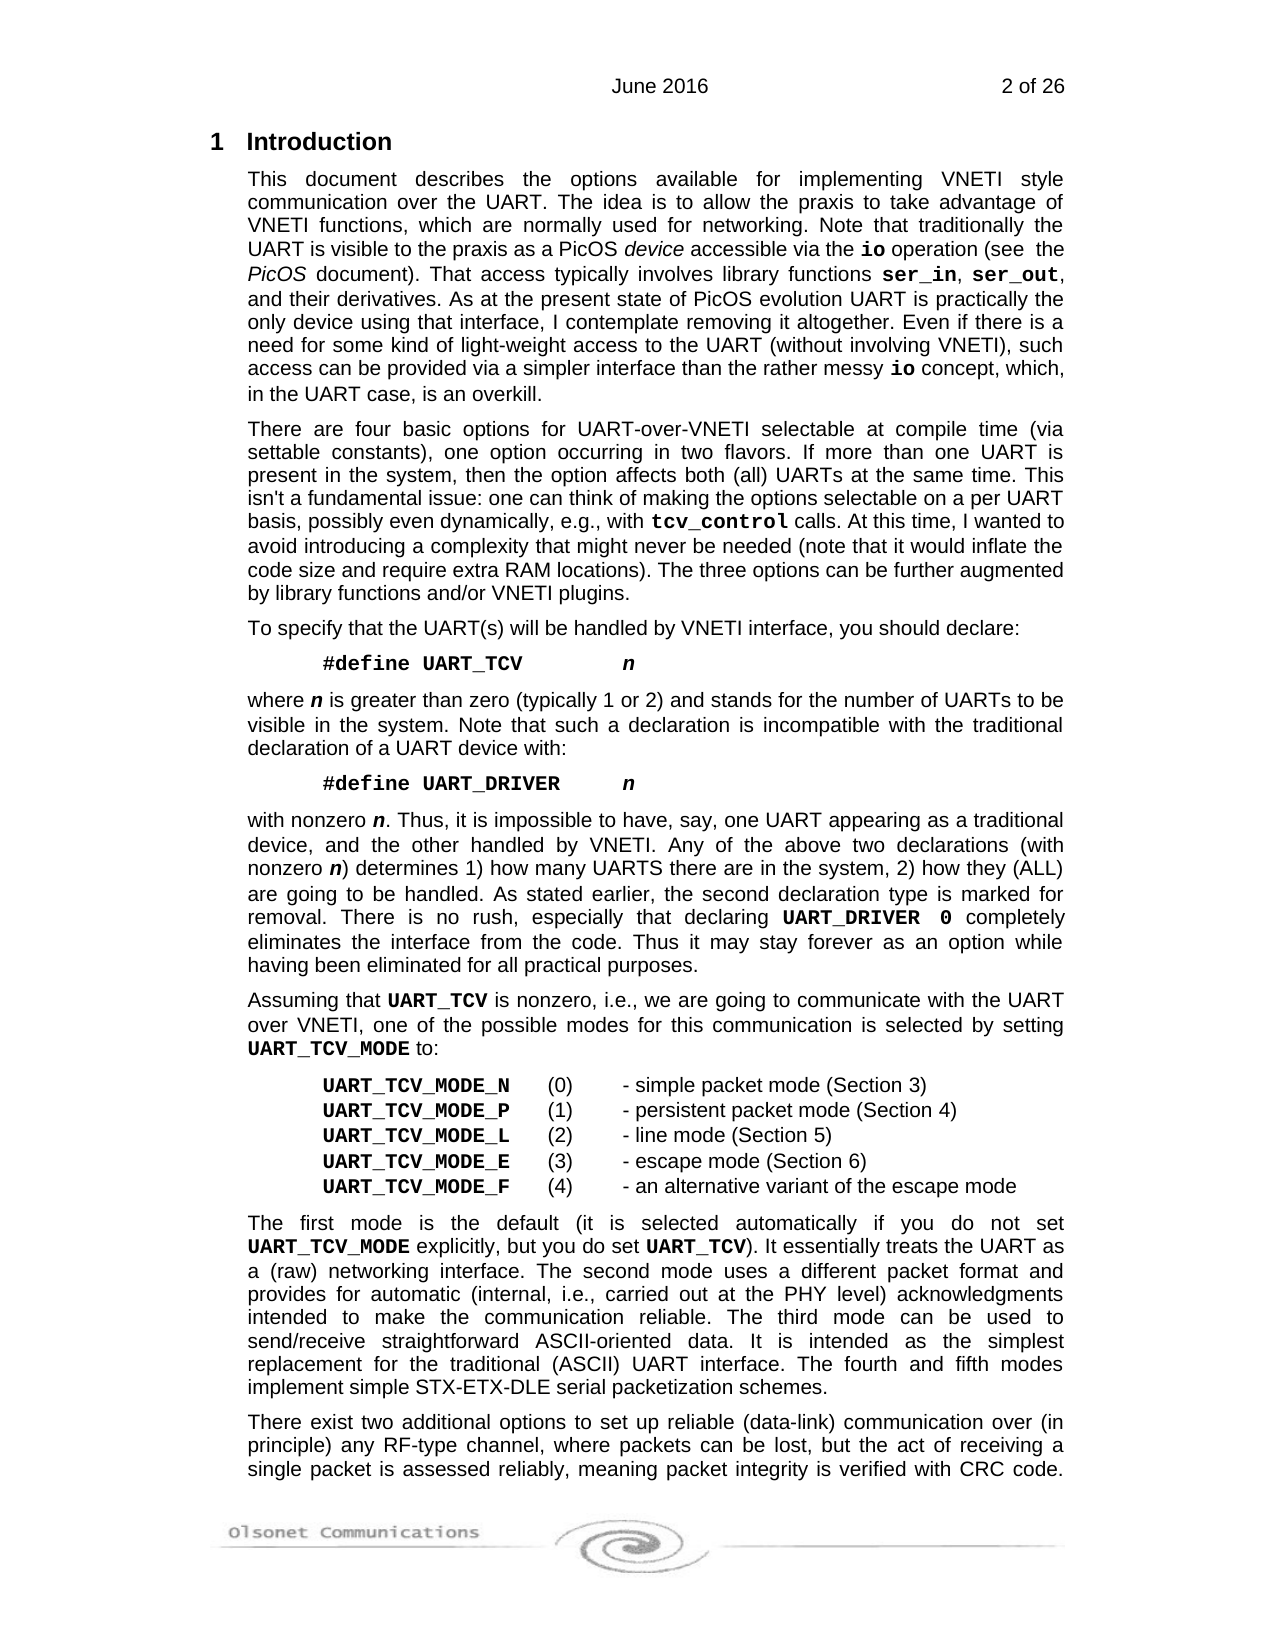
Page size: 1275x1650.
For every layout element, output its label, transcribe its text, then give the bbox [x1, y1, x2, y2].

text with nonzero n. Thus, it is impossible to have, say, one UART appearing as a traditional device, and the other handled by VNETI. Any of the above two declarations (with nonzero n) determines 1) how many UARTS there are in the system, 2) how they (ALL) are going to be handled. As stated earlier, the second declaration type is marked for removal. There is no rush, especially that declaring UART_DRIVER 0 completely eliminates the interface from the code. Thus it may stay forever as an option while having been eliminated for all practical purposes. [247, 809, 1065, 977]
text UART_TCV_MODE_L (2) - line mode (Section 5) [247, 1124, 1065, 1149]
text #define UART_TCV n [247, 652, 1065, 677]
text There are four basic options for UART-over-VNETI selectable at compile time (via settable constants), one option occurring in two flavors. If more than one UART is present in the system, then the option affects both (all) UARTs at the same time. This isn't a fundamental issue: one can think of making the options selectable on a per UART basis, possibly even dynamically, e.g., with tcv_control calls. At this time, I wanted to avoid introducing a complexity that might never be needed (note that it would inflate the code size and require extra RAM locations). The three options can be further augmented by library functions and/or VNETI plugins. [247, 417, 1065, 605]
text UART_TCV_MODE_P (1) - persistent packet mode (Section 4) [247, 1099, 1065, 1124]
text This document describes the options available for implementing VNETI style communication over the UART. The idea is to allow the praxis to take advantage of VNETI functions, which are normally used for networking. Note that traditionally the UART is visible to the praxis as a PicOS device accessible via the io operation (see the PicOS document). That access typically involves library functions ser_in, ser_out, and their derivatives. As at the present state of PicOS evolution UART is practically the only device using that interface, I contemplate removing it altogether. Even if there is a need for some kind of light-weight access to the UART (without involving VNETI), such access can be provided via a simpler interface than the rather messy io concept, which, in the UART case, is an overkill. [247, 167, 1065, 405]
text #define UART_DRIVER n [247, 772, 1065, 797]
text UART_TCV_MODE_N (0) - simple packet mode (Section 3) [247, 1074, 1065, 1099]
text UART_TCV_MODE_F (4) - an alternative variant of the escape mode [247, 1174, 1065, 1199]
text The first mode is the default (it is selected automatically if you do not set UART_TCV_MODE explicitly, but you do set UART_TCV). It essentially treats the UART as a (raw) networking interface. The second mode uses a different packet format and provides for automatic (internal, i.e., carried out at the PHY level) acknowledgments intended to make the communication reliable. The third mode can be used to send/receive straightforward ASCII-oriented data. It is intended as the simplest replacement for the traditional (ASCII) UART interface. The fourth and fifth modes implement simple STX-ETX-DLE serial packetization schemes. [247, 1211, 1065, 1399]
text where n is greater than zero (typically 1 or 2) and stands for the number of UARTs to be visible in the system. Note that such a declaration is incompatible with the traditional declaration of a UART device with: [247, 688, 1065, 760]
text There exist two additional options to set up reliable (data-link) communication over (in principle) any RF-type channel, where packets can be lost, but the act of receiving a single packet is assessed reliably, meaning packet integrity is verified with CRC code. [247, 1411, 1065, 1480]
picture [210, 1504, 1065, 1596]
text To specify that the UART(s) will be handled by VNETI interface, you should declare: [247, 617, 1065, 640]
text Assuming that UART_TCV is nonzero, i.e., we are going to communicate with the UART over VNETI, one of the possible modes for this communication is selected by setting UART_TCV_MODE to: [247, 989, 1065, 1062]
text UART_TCV_MODE_E (3) - escape mode (Section 6) [247, 1149, 1065, 1174]
subtitle Introduction [210, 128, 1065, 156]
